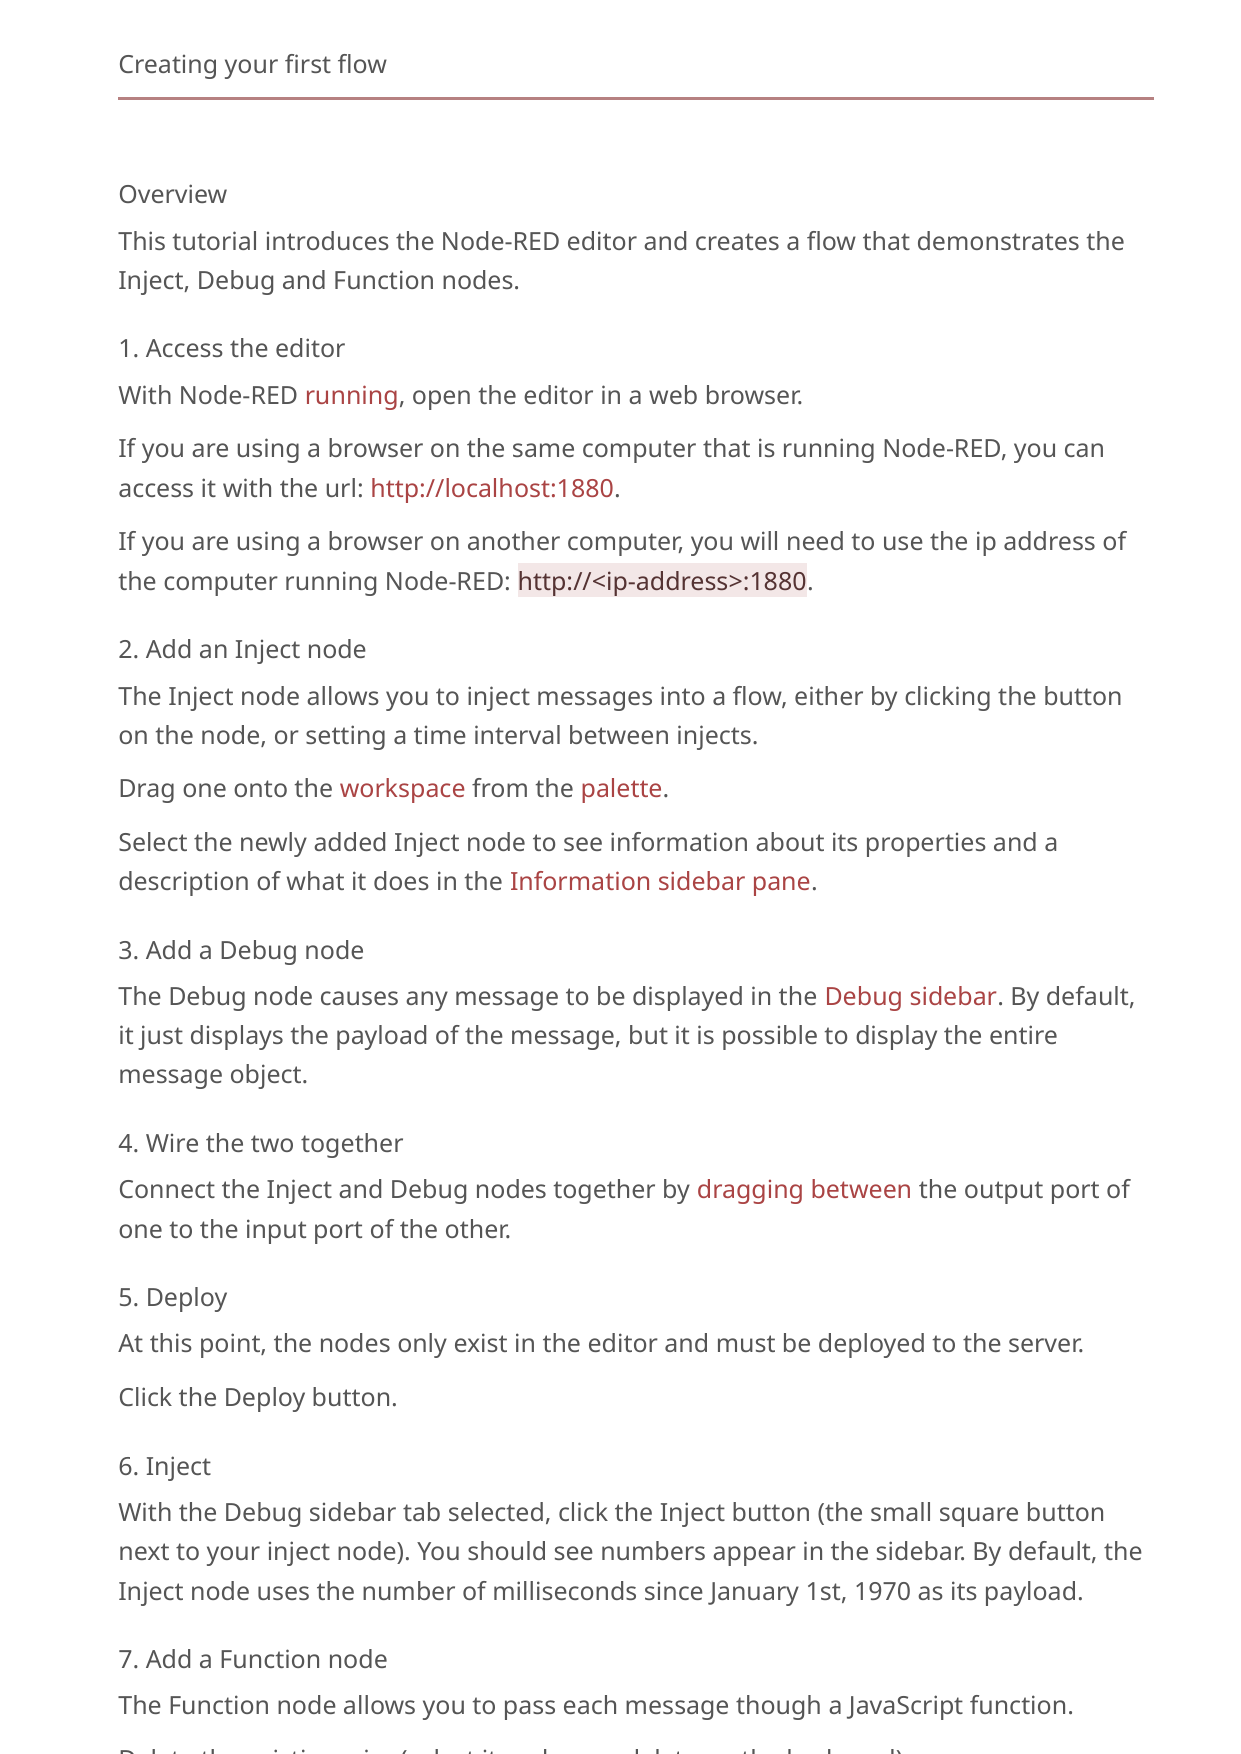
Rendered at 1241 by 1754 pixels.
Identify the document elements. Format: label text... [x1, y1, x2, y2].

text At this point, the nodes only exist in the editor and must be deployed to the server. [118, 1326, 1154, 1360]
subtitle Overview [118, 177, 1154, 211]
text With Node-RED running, open the editor in a web browser. [118, 377, 1154, 411]
subtitle 7. Add a Function node [118, 1641, 1154, 1676]
subtitle 2. Add an Inject node [118, 632, 1154, 666]
text Select the newly added Inject node to see information about its properties and a description of what it does in the Information sidebar pane. [118, 825, 1154, 898]
text Connect the Inject and Debug nodes together by dragging between the output port of one to the input port of the other. [118, 1172, 1154, 1245]
subtitle 5. Deploy [118, 1279, 1154, 1314]
text The Debug node causes any message to be displayed in the Debug sidebar. By default, it just displays the payload of the message, but it is possible to display the entire message object. [118, 979, 1154, 1091]
subtitle 4. Wire the two together [118, 1126, 1154, 1159]
subtitle 6. Inject [118, 1448, 1154, 1482]
subtitle Creating your first flow [118, 47, 1154, 97]
text Delete the existing wire (select it and press delete on the keyboard). [118, 1742, 1154, 1754]
subtitle 1. Access the editor [118, 331, 1154, 365]
text The Function node allows you to pass each message though a JavaScript function. [118, 1688, 1154, 1722]
text This tutorial introduces the Node-RED editor and creates a flow that demonstrates the Inject, Debug and Function nodes. [118, 223, 1154, 297]
text With the Debug sidebar tab selected, click the Inject button (the small square button next to your inject node). You should see numbers appear in the sidebar. By default, the Inject node uses the number of milliseconds since January 1st, 1970 as its payload. [118, 1495, 1154, 1607]
text The Inject node allows you to inject messages into a flow, either by clicking the button on the node, or setting a time interval between injects. [118, 678, 1154, 751]
subtitle 3. Add a Debug node [118, 932, 1154, 966]
text Click the Deploy button. [118, 1380, 1154, 1414]
text Drag one onto the workspace from the palette. [118, 771, 1154, 805]
text If you are using a browser on another computer, you will need to use the ip address of the computer running Node-RED: http://<ip-address>:1880. [118, 524, 1154, 597]
text If you are using a browser on the same computer that is running Node-RED, you can access it with the url: http://localhost:1880. [118, 431, 1154, 504]
